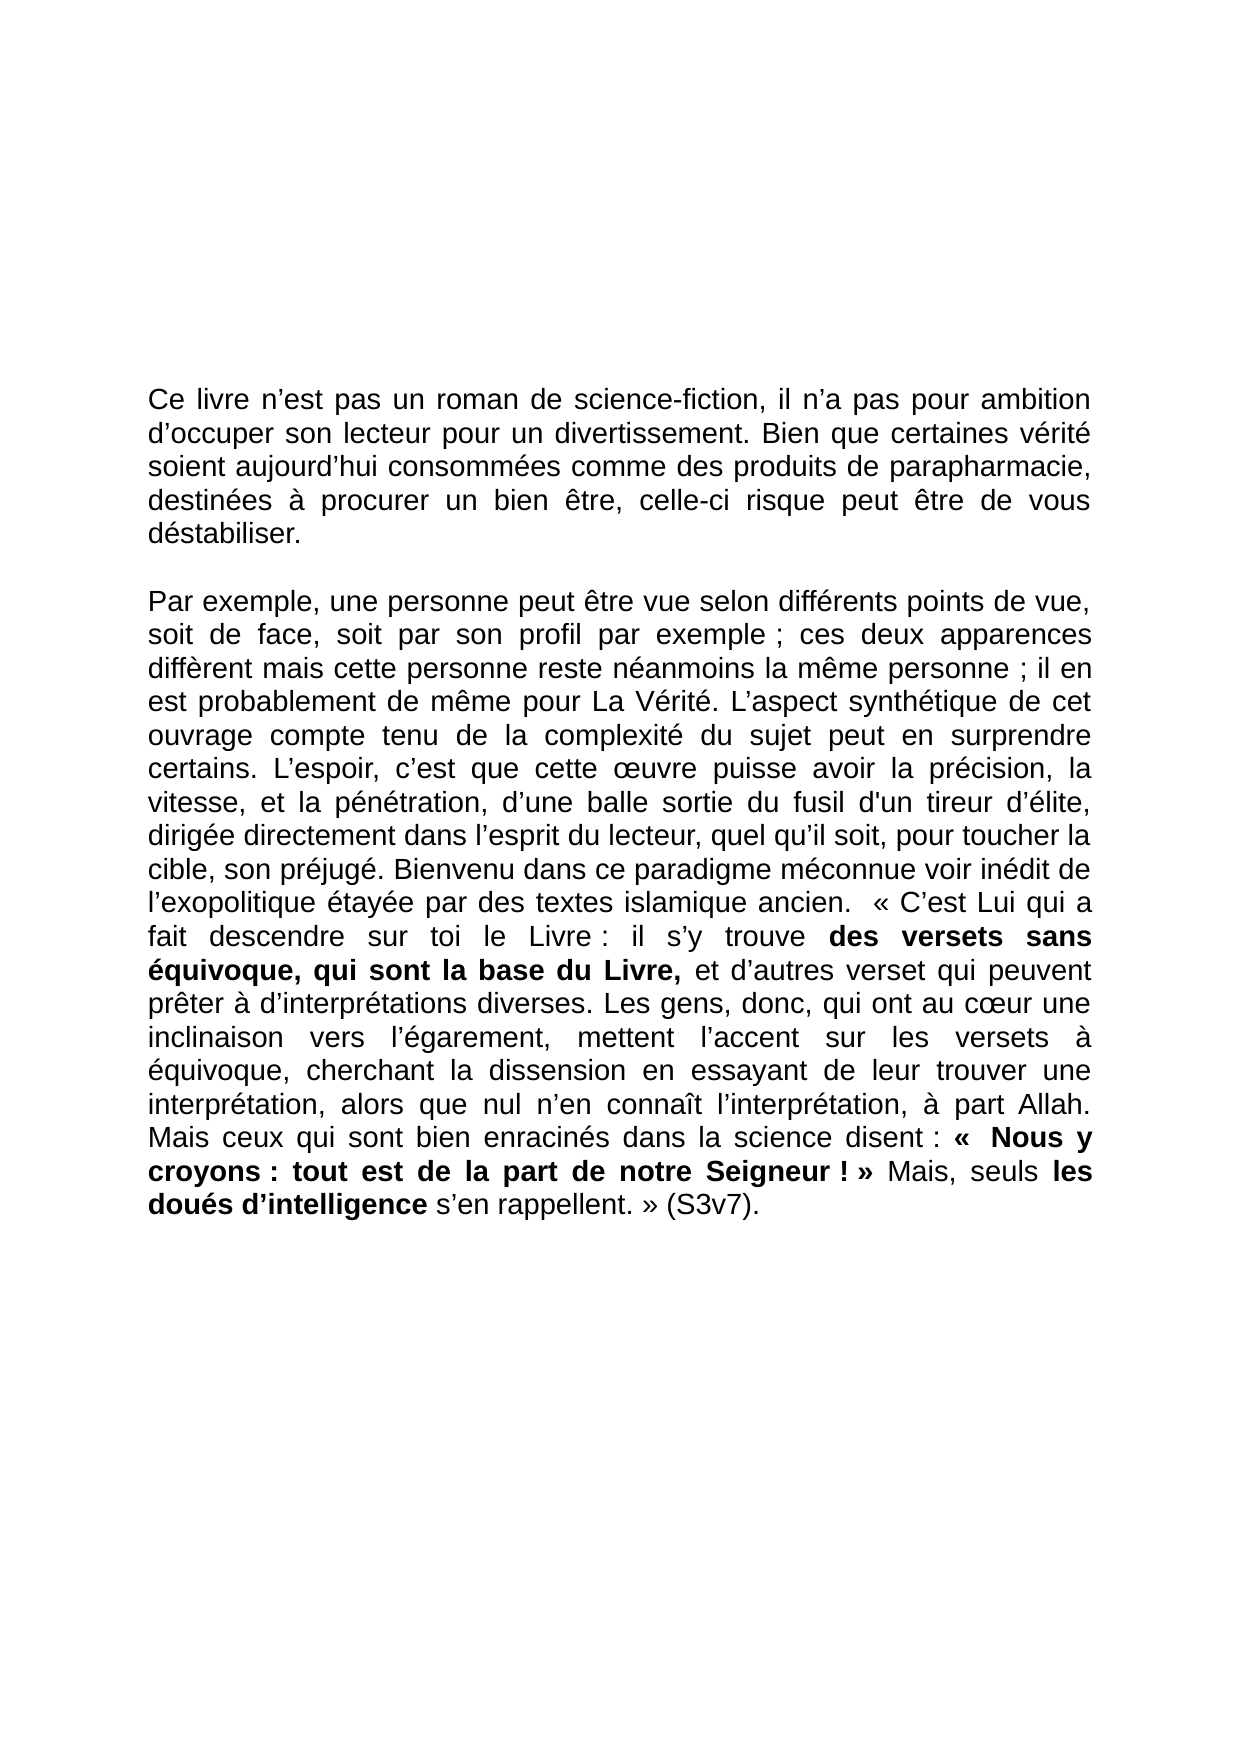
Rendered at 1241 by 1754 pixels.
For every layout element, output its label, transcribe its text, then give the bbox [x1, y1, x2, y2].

text Ce livre n’est pas un roman de science-fiction, il n’a pas pour ambition d’occuper son lecteur pour un divertissement. Bien que certaines vérité soient aujourd’hui consommées comme des produits de parapharmacie, destinées à procurer un bien être, celle-ci risque peut être de vous déstabiliser. [148, 382, 1093, 550]
text Par exemple, une personne peut être vue selon différents points de vue, soit de face, soit par son profil par exemple ; ces deux apparences diffèrent mais cette personne reste néanmoins la même personne ; il en est probablement de même pour La Vérité. L’aspect synthétique de cet ouvrage compte tenu de la complexité du sujet peut en surprendre certains. L’espoir, c’est que cette œuvre puisse avoir la précision, la vitesse, et la pénétration, d’une balle sortie du fusil d'un tireur d’élite, dirigée directement dans l’esprit du lecteur, quel qu’il soit, pour toucher la cible, son préjugé. Bienvenu dans ce paradigme méconnue voir inédit de l’exopolitique étayée par des textes islamique ancien. « C’est Lui qui a fait descendre sur toi le Livre : il s’y trouve des versets sans équivoque, qui sont la base du Livre, et d’autres verset qui peuvent prêter à d’interprétations diverses. Les gens, donc, qui ont au cœur une inclinaison vers l’égarement, mettent l’accent sur les versets à équivoque, cherchant la dissension en essayant de leur trouver une interprétation, alors que nul n’en connaît l’interprétation, à part Allah. Mais ceux qui sont bien enracinés dans la science disent : « Nous y croyons : tout est de la part de notre Seigneur ! » Mais, seuls les doués d’intelligence s’en rappellent. » (S3v7). [148, 584, 1093, 1221]
